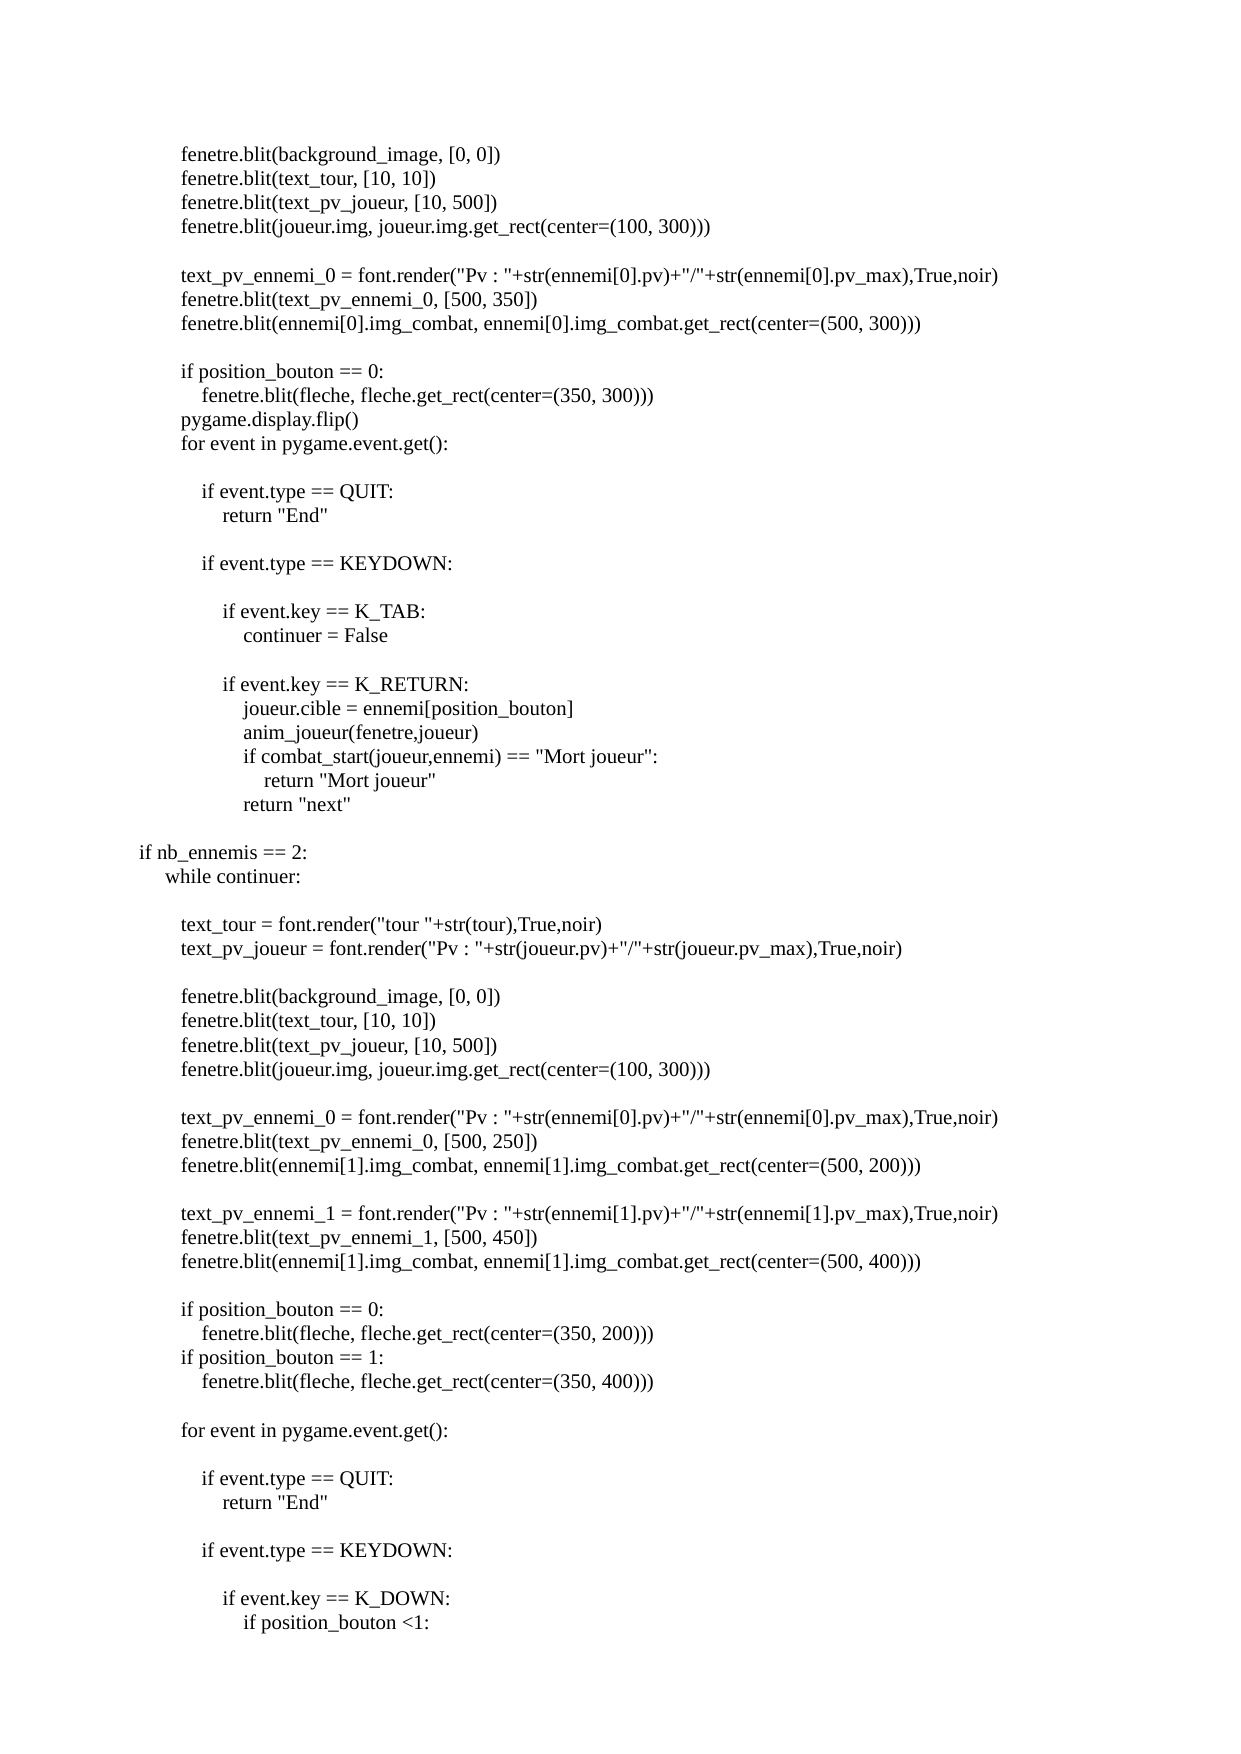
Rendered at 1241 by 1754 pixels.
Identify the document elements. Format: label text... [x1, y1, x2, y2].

text fenetre.blit(joueur.img, joueur.img.get_rect(center=(100, 300))) [118, 1057, 1122, 1081]
text fenetre.blit(joueur.img, joueur.img.get_rect(center=(100, 300))) [118, 214, 1122, 238]
text while continuer: [118, 864, 1122, 888]
text if event.type == QUIT: [118, 479, 1122, 503]
text pygame.display.flip() [118, 407, 1122, 431]
text fenetre.blit(text_tour, [10, 10]) [118, 1008, 1122, 1032]
text fenetre.blit(text_pv_ennemi_0, [500, 350]) [118, 287, 1122, 311]
text if event.type == KEYDOWN: [118, 551, 1122, 575]
text if position_bouton == 0: [118, 1297, 1122, 1321]
text return "End" [118, 1490, 1122, 1514]
text if nb_ennemis == 2: [118, 840, 1122, 864]
text fenetre.blit(text_pv_joueur, [10, 500]) [118, 190, 1122, 214]
text joueur.cible = ennemi[position_bouton] [118, 696, 1122, 720]
text if event.key == K_RETURN: [118, 672, 1122, 696]
text text_pv_ennemi_1 = font.render("Pv : "+str(ennemi[1].pv)+"/"+str(ennemi[1].pv_max),True,noir) [118, 1201, 1122, 1225]
text return "End" [118, 503, 1122, 527]
text text_pv_ennemi_0 = font.render("Pv : "+str(ennemi[0].pv)+"/"+str(ennemi[0].pv_max),True,noir) [118, 1105, 1122, 1129]
text return "Mort joueur" [118, 768, 1122, 792]
text if event.key == K_TAB: [118, 599, 1122, 623]
text for event in pygame.event.get(): [118, 1417, 1122, 1442]
text text_tour = font.render("tour "+str(tour),True,noir) [118, 912, 1122, 936]
text if event.type == KEYDOWN: [118, 1538, 1122, 1562]
text fenetre.blit(text_pv_joueur, [10, 500]) [118, 1032, 1122, 1057]
text return "next" [118, 792, 1122, 816]
text fenetre.blit(background_image, [0, 0]) [118, 984, 1122, 1008]
text fenetre.blit(text_pv_ennemi_0, [500, 250]) [118, 1129, 1122, 1153]
text text_pv_joueur = font.render("Pv : "+str(joueur.pv)+"/"+str(joueur.pv_max),True,noir) [118, 936, 1122, 960]
text if position_bouton == 0: [118, 359, 1122, 383]
text fenetre.blit(fleche, fleche.get_rect(center=(350, 300))) [118, 383, 1122, 407]
text if combat_start(joueur,ennemi) == "Mort joueur": [118, 744, 1122, 768]
text anim_joueur(fenetre,joueur) [118, 720, 1122, 744]
text continuer = False [118, 623, 1122, 647]
text fenetre.blit(ennemi[0].img_combat, ennemi[0].img_combat.get_rect(center=(500, 300))) [118, 311, 1122, 335]
text for event in pygame.event.get(): [118, 431, 1122, 455]
text fenetre.blit(fleche, fleche.get_rect(center=(350, 400))) [118, 1369, 1122, 1393]
text text_pv_ennemi_0 = font.render("Pv : "+str(ennemi[0].pv)+"/"+str(ennemi[0].pv_max),True,noir) [118, 262, 1122, 287]
text fenetre.blit(fleche, fleche.get_rect(center=(350, 200))) [118, 1321, 1122, 1345]
text if event.key == K_DOWN: [118, 1586, 1122, 1610]
text if event.type == QUIT: [118, 1466, 1122, 1490]
text fenetre.blit(background_image, [0, 0]) [118, 142, 1122, 166]
text if position_bouton <1: [118, 1610, 1122, 1634]
text fenetre.blit(text_tour, [10, 10]) [118, 166, 1122, 190]
text fenetre.blit(text_pv_ennemi_1, [500, 450]) [118, 1225, 1122, 1249]
text fenetre.blit(ennemi[1].img_combat, ennemi[1].img_combat.get_rect(center=(500, 200))) [118, 1153, 1122, 1177]
text fenetre.blit(ennemi[1].img_combat, ennemi[1].img_combat.get_rect(center=(500, 400))) [118, 1249, 1122, 1273]
text if position_bouton == 1: [118, 1345, 1122, 1369]
